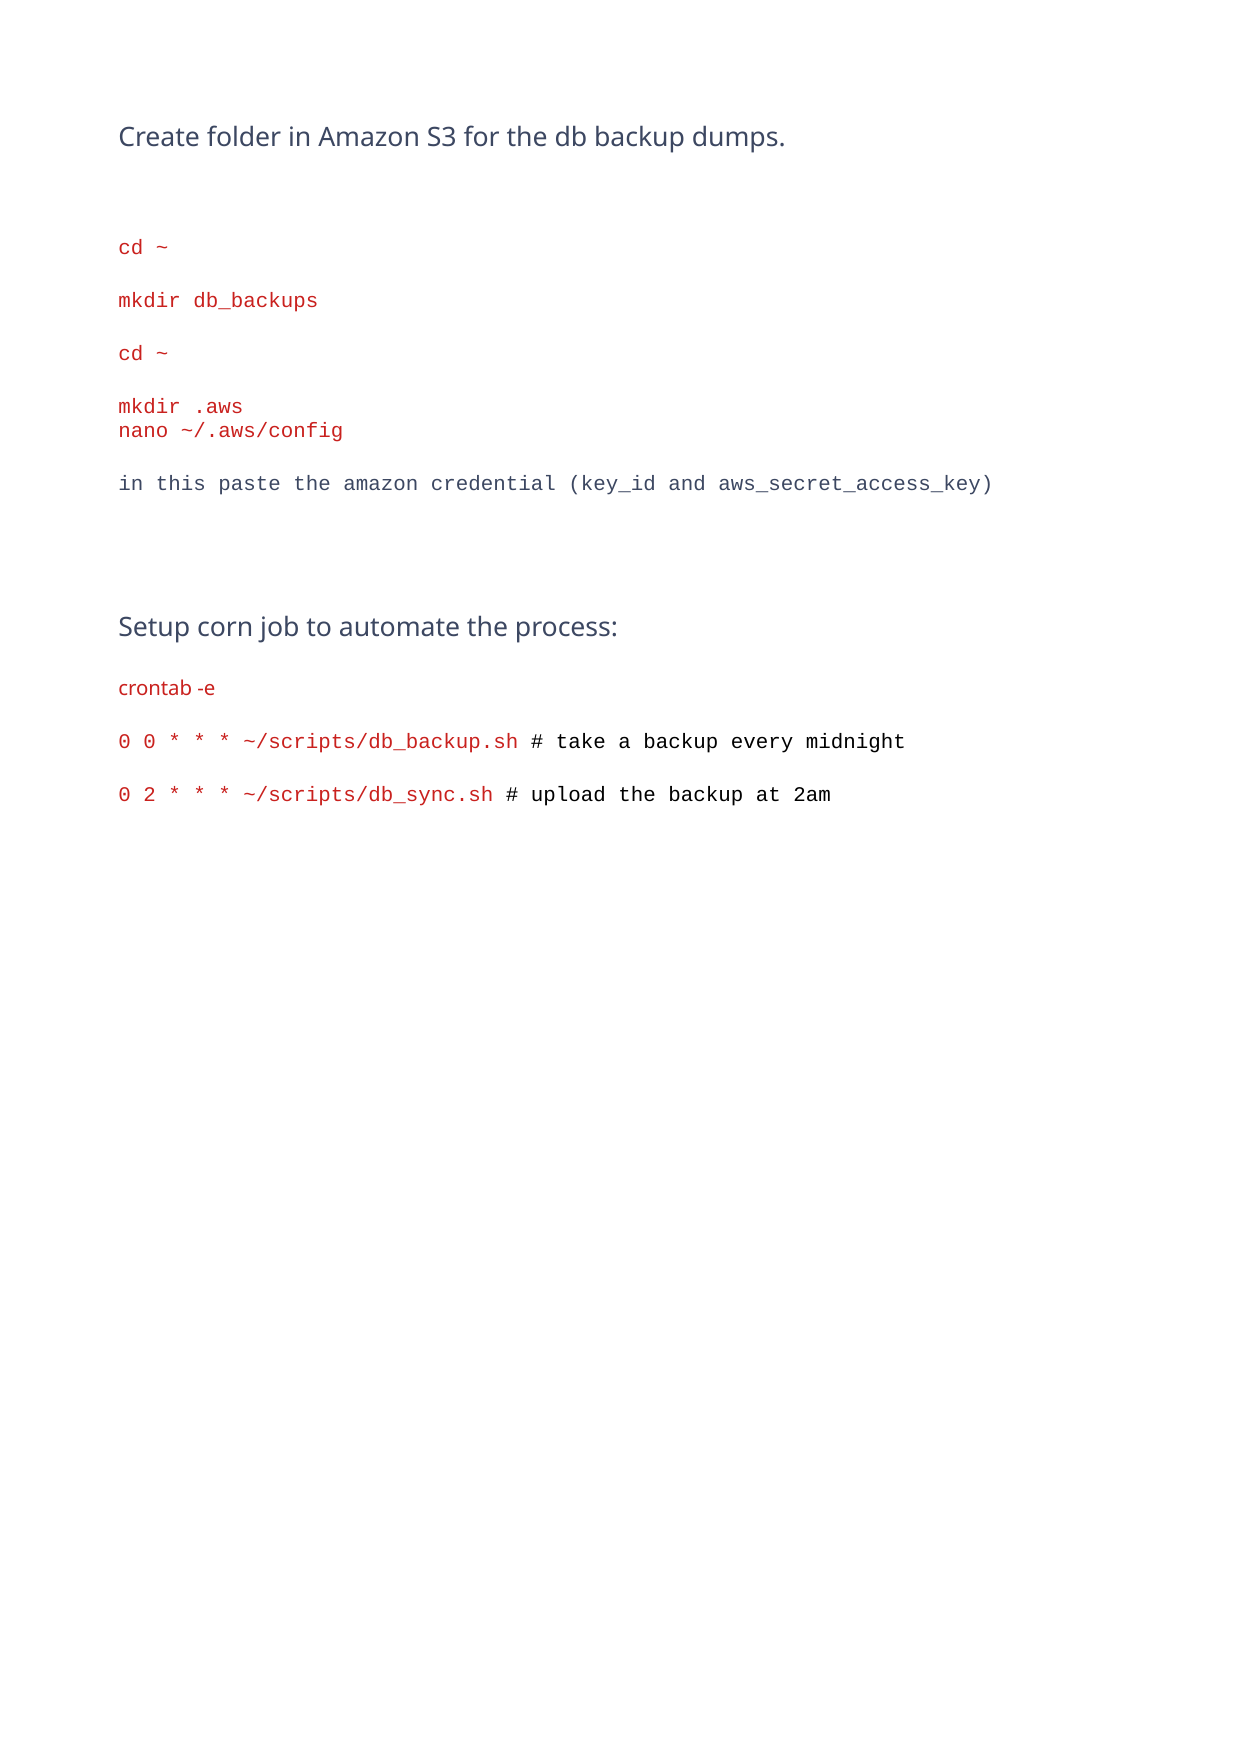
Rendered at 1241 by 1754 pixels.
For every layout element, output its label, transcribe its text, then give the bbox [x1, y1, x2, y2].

text crontab -e [118, 674, 1122, 701]
text nano ~/.aws/config [118, 420, 1122, 443]
text mkdir db_backups [118, 290, 1122, 314]
text cd ~ [118, 237, 1122, 261]
text 0 0 * * * ~/scripts/db_backup.sh # take a backup every midnight [118, 731, 1122, 754]
text Setup corn job to automate the process: [118, 608, 1122, 644]
text Create folder in Amazon S3 for the db backup dumps. [118, 118, 1122, 154]
text in this paste the amazon credential (key_id and aws_secret_access_key) [118, 473, 1122, 497]
text mkdir .aws [118, 396, 1122, 420]
text 0 2 * * * ~/scripts/db_sync.sh # upload the backup at 2am [118, 784, 1122, 808]
text cd ~ [118, 343, 1122, 367]
